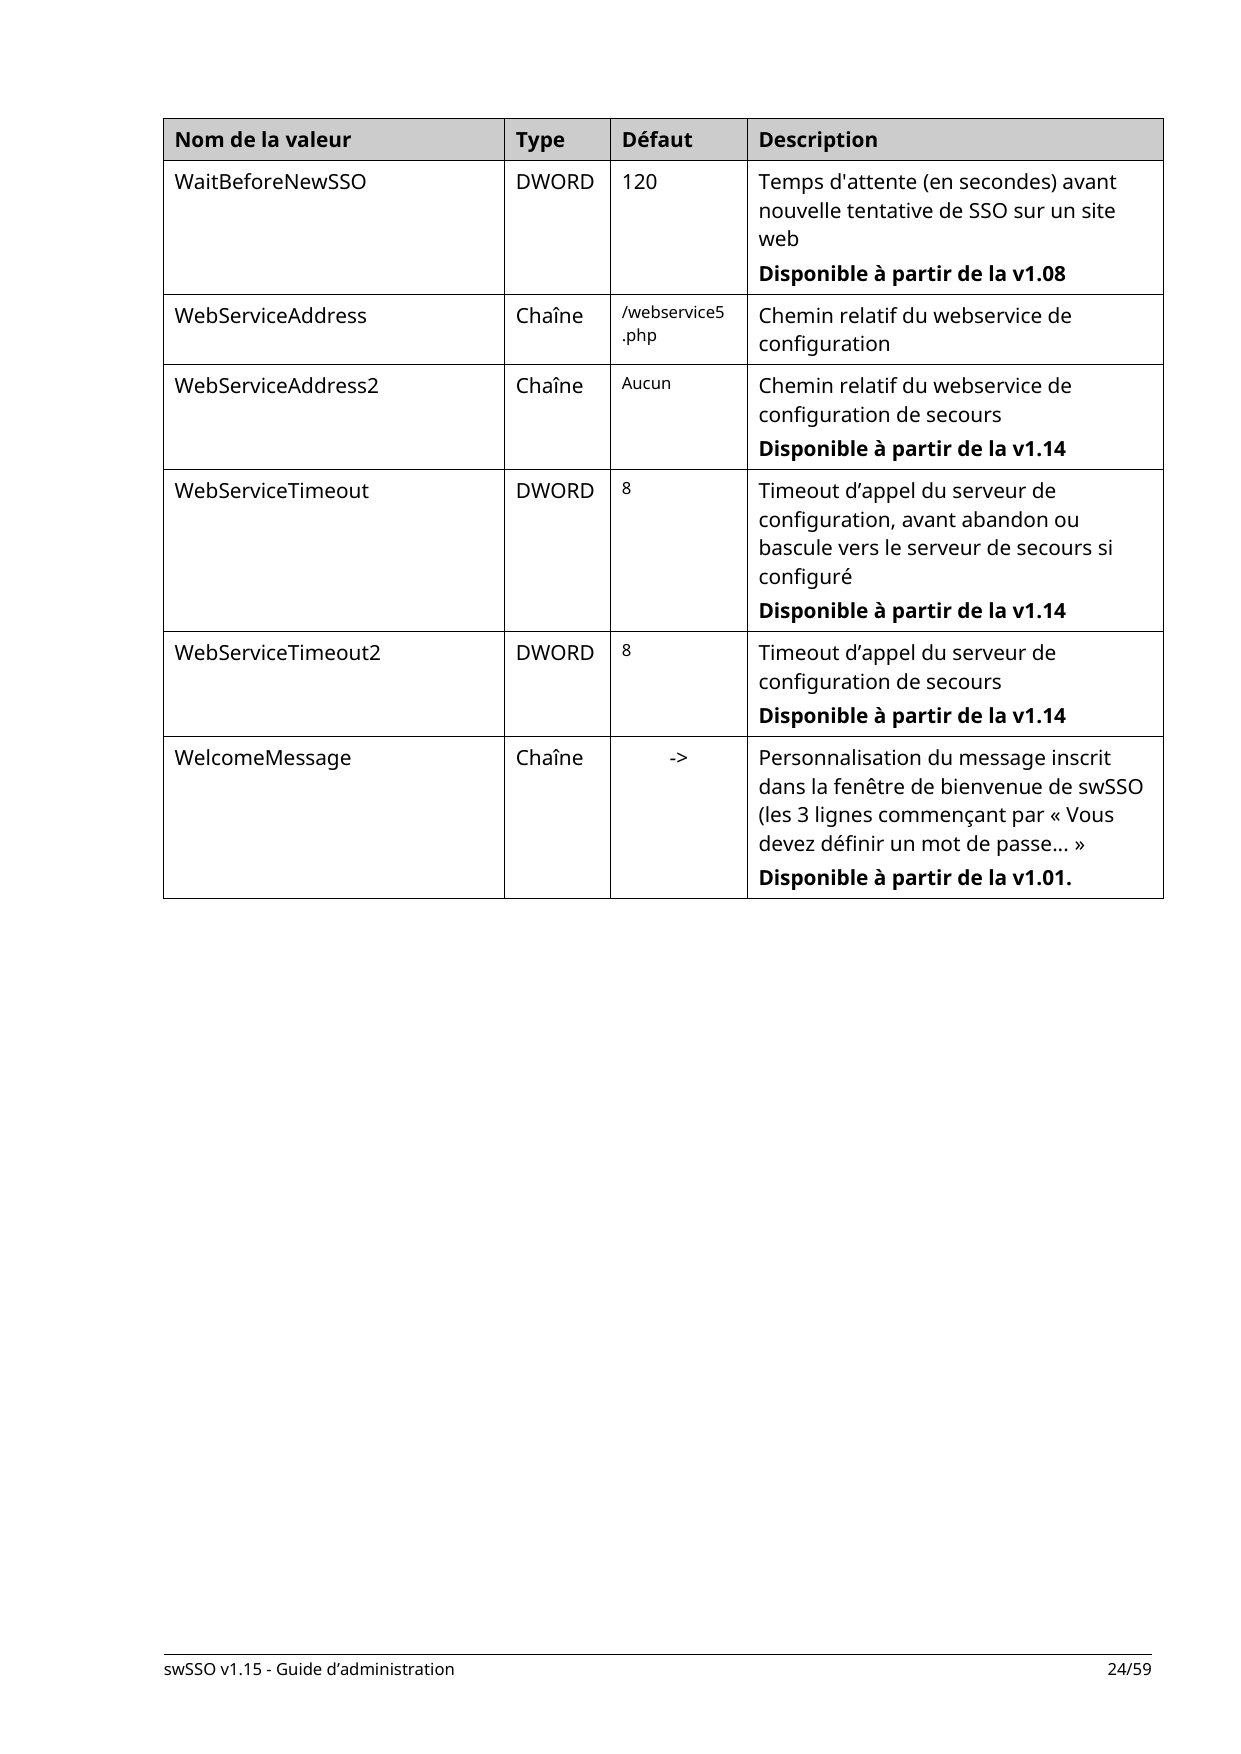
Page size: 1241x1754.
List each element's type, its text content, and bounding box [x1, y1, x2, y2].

table_cell Chemin relatif du webservice de configuration [748, 295, 1163, 364]
table_cell 8 [611, 632, 747, 736]
table_cell -> [611, 737, 747, 898]
table_cell WelcomeMessage [164, 737, 504, 898]
table_cell Chemin relatif du webservice de configuration de secours Disponible à partir de la v1.14 [748, 365, 1163, 469]
table_cell Chaîne [505, 295, 610, 364]
table_cell 120 [611, 161, 747, 294]
table_cell WebServiceTimeout [164, 470, 504, 631]
table_cell Timeout d’appel du serveur de configuration, avant abandon ou bascule vers le serveur de secours si configuré Disponible à partir de la v1.14 [748, 470, 1163, 631]
table_header Type [505, 119, 610, 160]
table_cell WaitBeforeNewSSO [164, 161, 504, 294]
table_cell WebServiceAddress2 [164, 365, 504, 469]
table_cell DWORD [505, 632, 610, 736]
table_cell DWORD [505, 470, 610, 631]
table_header Description [748, 119, 1163, 160]
table_cell Timeout d’appel du serveur de configuration de secours Disponible à partir de la v1.14 [748, 632, 1163, 736]
table_cell WebServiceAddress [164, 295, 504, 364]
table_cell Aucun [611, 365, 747, 469]
table_cell DWORD [505, 161, 610, 294]
table_cell Temps d'attente (en secondes) avant nouvelle tentative de SSO sur un site web Disponible à partir de la v1.08 [748, 161, 1163, 294]
table_cell Personnalisation du message inscrit dans la fenêtre de bienvenue de swSSO (les 3 lignes commençant par « Vous devez définir un mot de passe... » Disponible à partir de la v1.01. [748, 737, 1163, 898]
table_cell /webservice5 .php [611, 295, 747, 364]
table_cell Chaîne [505, 737, 610, 898]
table_cell 8 [611, 470, 747, 631]
table_header Nom de la valeur [164, 119, 504, 160]
table_cell WebServiceTimeout2 [164, 632, 504, 736]
table_cell Chaîne [505, 365, 610, 469]
table_header Défaut [611, 119, 747, 160]
